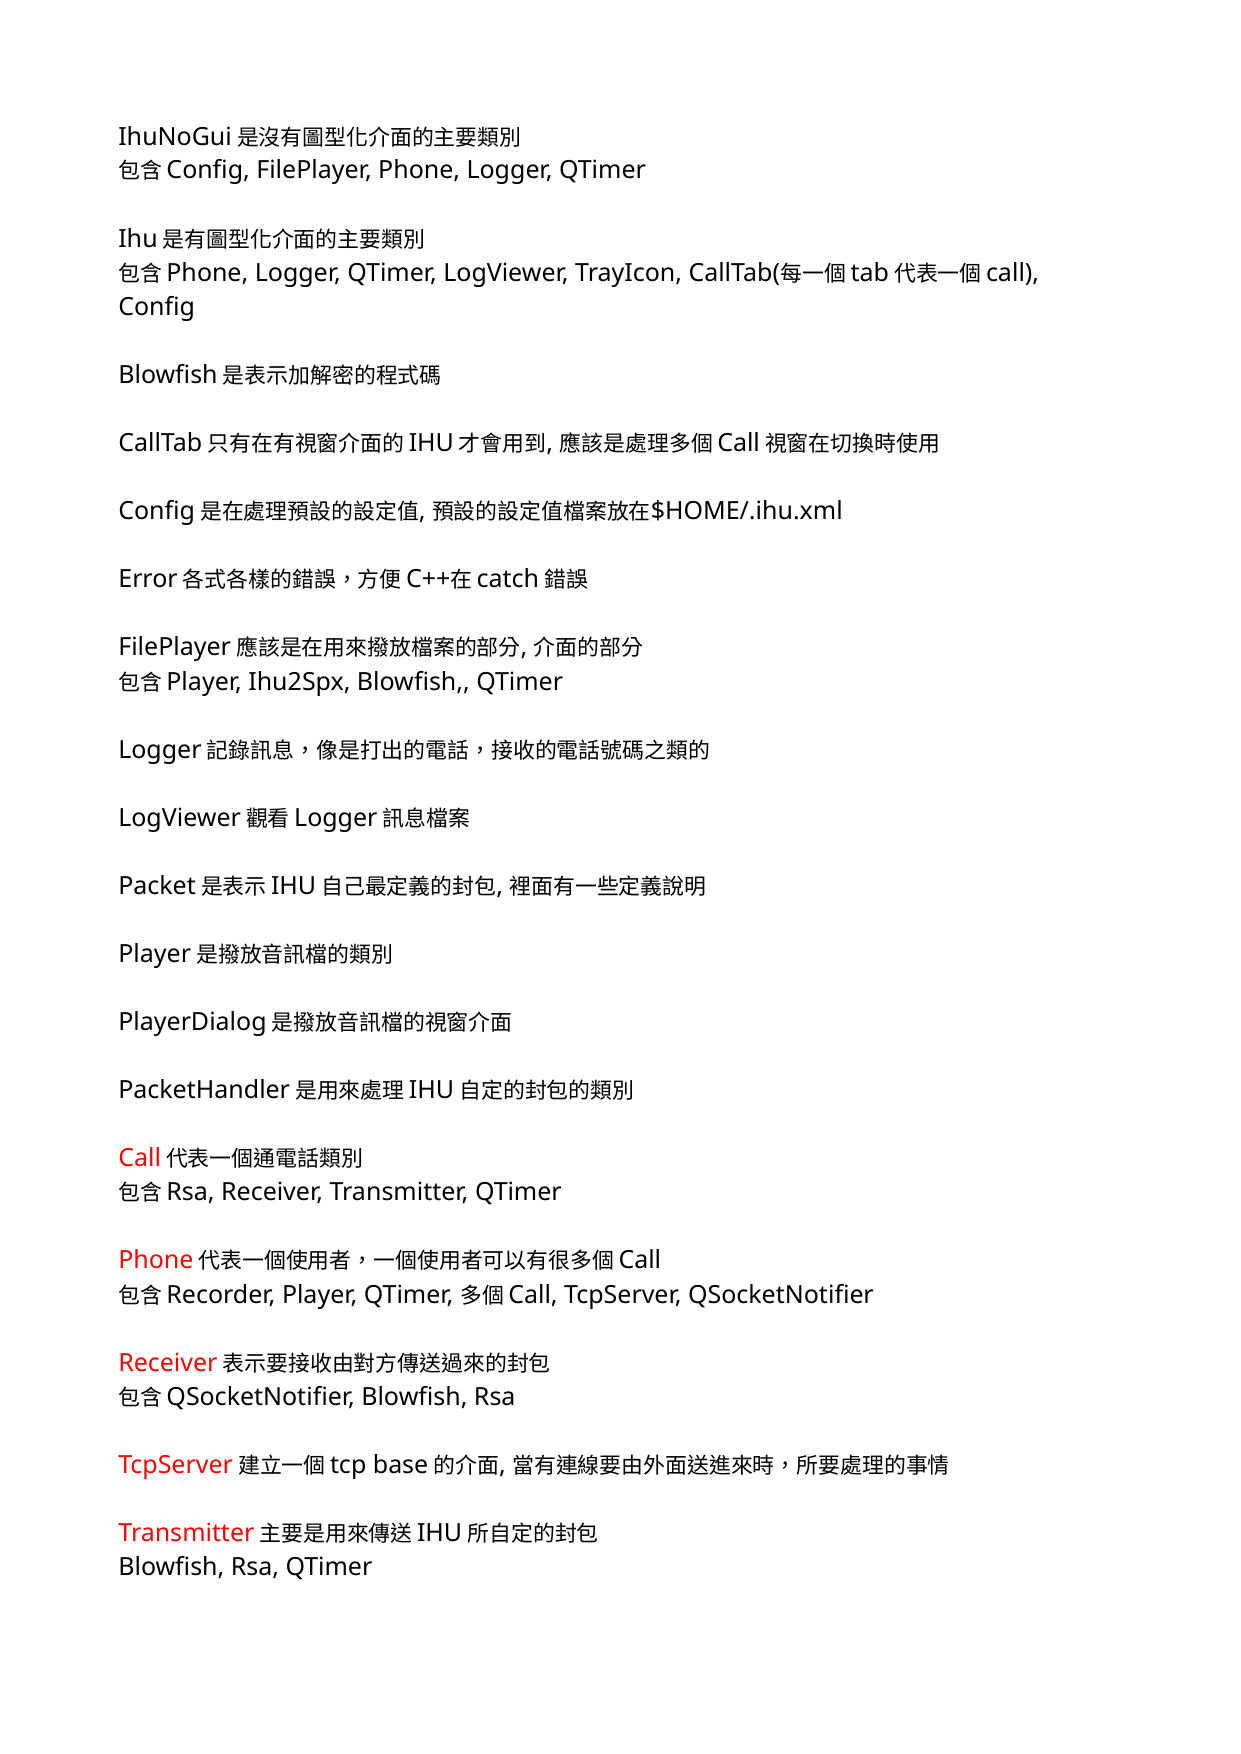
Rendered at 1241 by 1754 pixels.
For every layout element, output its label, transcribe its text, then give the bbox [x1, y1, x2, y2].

text Player是撥放音訊檔的類別 [118, 936, 1122, 970]
text Call代表一個通電話類別 [118, 1140, 1122, 1174]
text 包含Recorder, Player, QTimer, 多個Call, TcpServer, QSocketNotifier [118, 1276, 1122, 1310]
text Blowfish, Rsa, QTimer [118, 1549, 1122, 1583]
text Receiver表示要接收由對方傳送過來的封包 [118, 1344, 1122, 1378]
text 包含Rsa, Receiver, Transmitter, QTimer [118, 1174, 1122, 1208]
text PacketHandler是用來處理IHU自定的封包的類別 [118, 1072, 1122, 1106]
text CallTab只有在有視窗介面的IHU才會用到, 應該是處理多個Call視窗在切換時使用 [118, 425, 1122, 459]
text IhuNoGui是沒有圖型化介面的主要類別 [118, 118, 1122, 152]
text Error各式各樣的錯誤，方便C++在catch錯誤 [118, 561, 1122, 595]
text Phone代表一個使用者，一個使用者可以有很多個Call [118, 1242, 1122, 1276]
text Packet是表示IHU自己最定義的封包, 裡面有一些定義說明 [118, 867, 1122, 902]
text LogViewer觀看Logger訊息檔案 [118, 799, 1122, 833]
text Logger記錄訊息，像是打出的電話，接收的電話號碼之類的 [118, 731, 1122, 765]
text 包含QSocketNotifier, Blowfish, Rsa [118, 1378, 1122, 1412]
text FilePlayer應該是在用來撥放檔案的部分, 介面的部分 [118, 629, 1122, 663]
text Blowfish是表示加解密的程式碼 [118, 357, 1122, 391]
text Config是在處理預設的設定值, 預設的設定值檔案放在$HOME/.ihu.xml [118, 493, 1122, 527]
text 包含Player, Ihu2Spx, Blowfish,, QTimer [118, 663, 1122, 697]
text TcpServer建立一個tcp base的介面, 當有連線要由外面送進來時，所要處理的事情 [118, 1447, 1122, 1481]
text 包含Phone, Logger, QTimer, LogViewer, TrayIcon, CallTab(每一個tab代表一個call), Config [118, 254, 1122, 322]
text Transmitter主要是用來傳送IHU所自定的封包 [118, 1515, 1122, 1549]
text 包含Config, FilePlayer, Phone, Logger, QTimer [118, 152, 1122, 186]
text PlayerDialog是撥放音訊檔的視窗介面 [118, 1004, 1122, 1038]
text Ihu是有圖型化介面的主要類別 [118, 220, 1122, 254]
